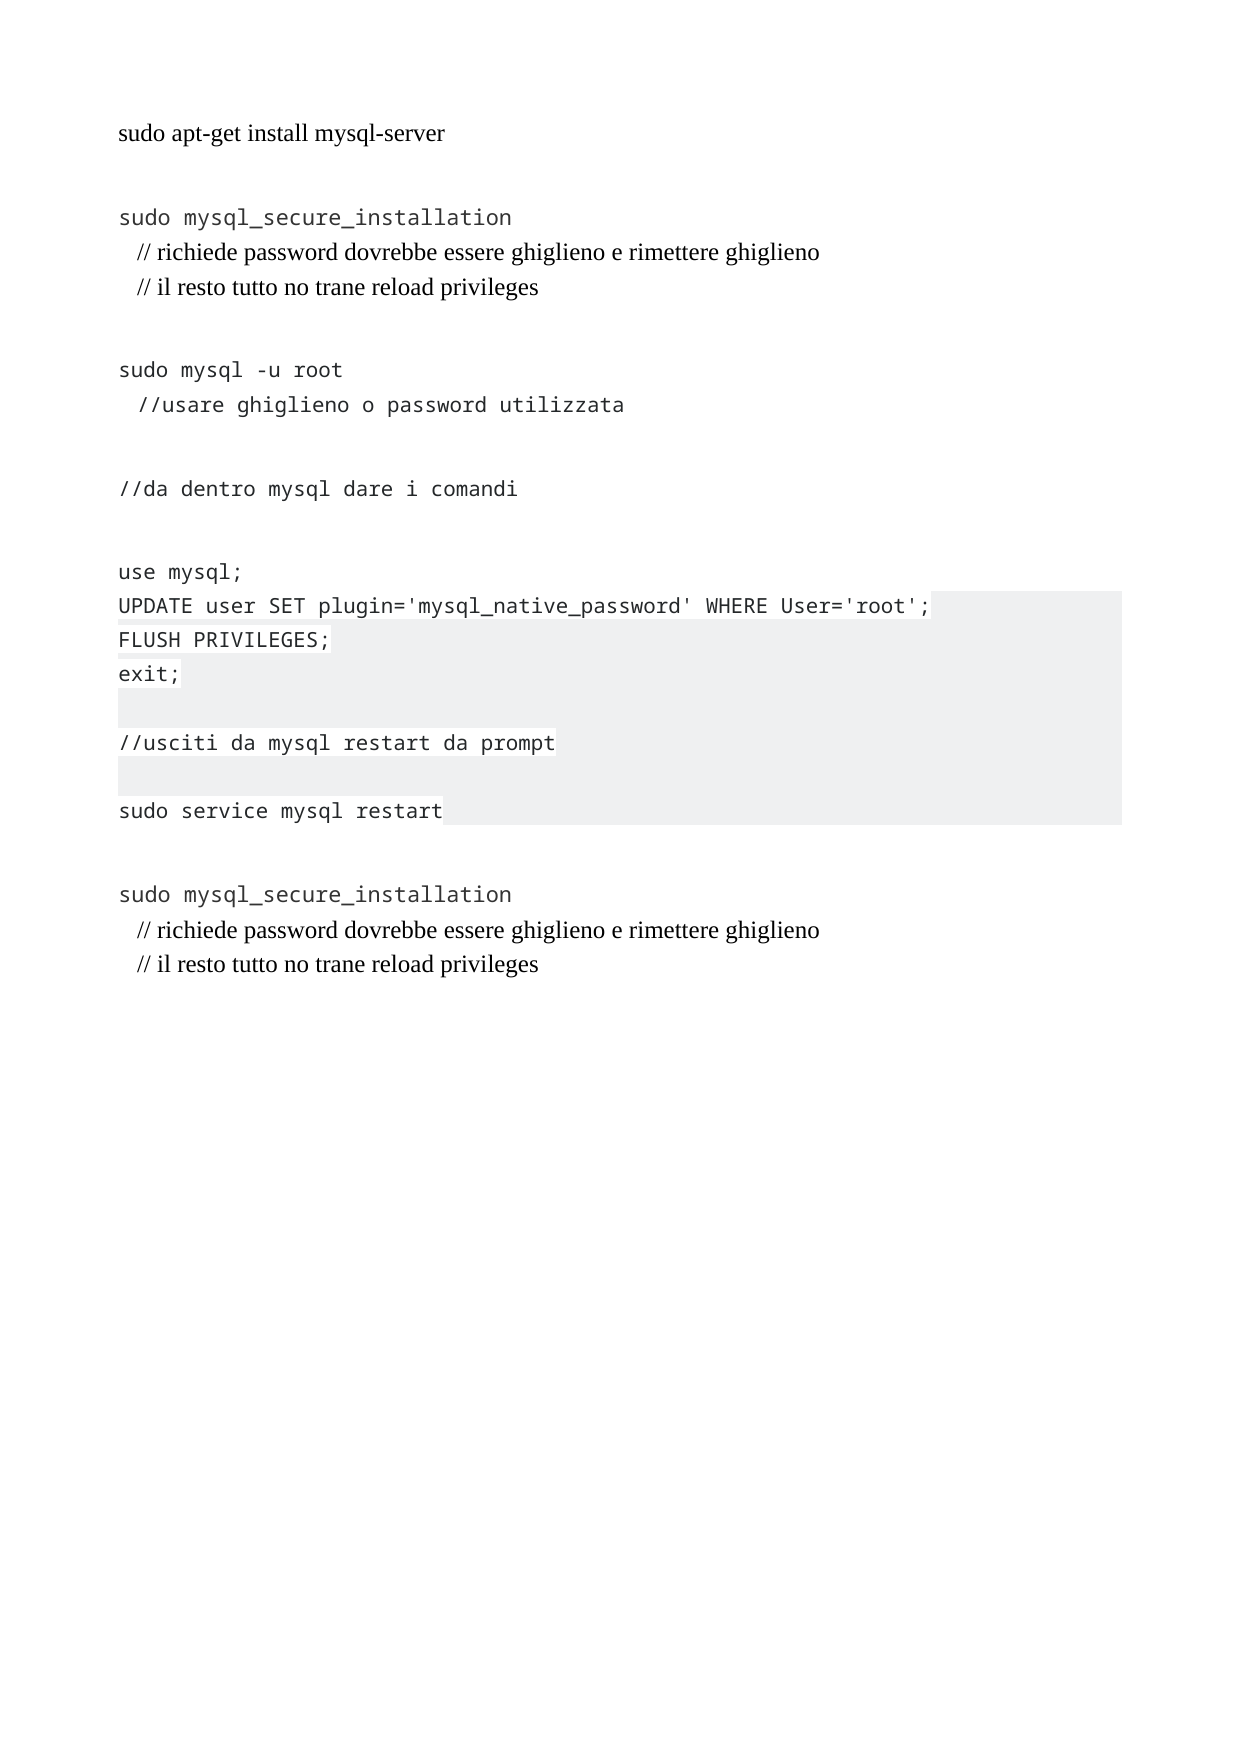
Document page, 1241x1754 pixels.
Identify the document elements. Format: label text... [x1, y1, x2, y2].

text sudo mysql_secure_installation [118, 879, 1122, 909]
text // richiede password dovrebbe essere ghiglieno e rimettere ghiglieno [118, 915, 1122, 944]
text exit; [118, 659, 1122, 688]
text //usare ghiglieno o password utilizzata [118, 389, 1122, 419]
text use mysql; [118, 557, 1122, 585]
text sudo mysql -u root [118, 355, 1122, 384]
text // il resto tutto no trane reload privileges [118, 949, 1122, 978]
text FLUSH PRIVILEGES; [118, 625, 1122, 653]
text UPDATE user SET plugin='mysql_native_password' WHERE User='root'; [118, 591, 1122, 619]
text sudo service mysql restart [118, 796, 1122, 825]
text // richiede password dovrebbe essere ghiglieno e rimettere ghiglieno [118, 237, 1122, 266]
text //da dentro mysql dare i comandi [118, 474, 1122, 502]
text sudo apt-get install mysql-server [118, 118, 1122, 147]
text sudo mysql_secure_installation [118, 202, 1122, 231]
text //usciti da mysql restart da prompt [118, 728, 1122, 756]
text // il resto tutto no trane reload privileges [118, 272, 1122, 301]
